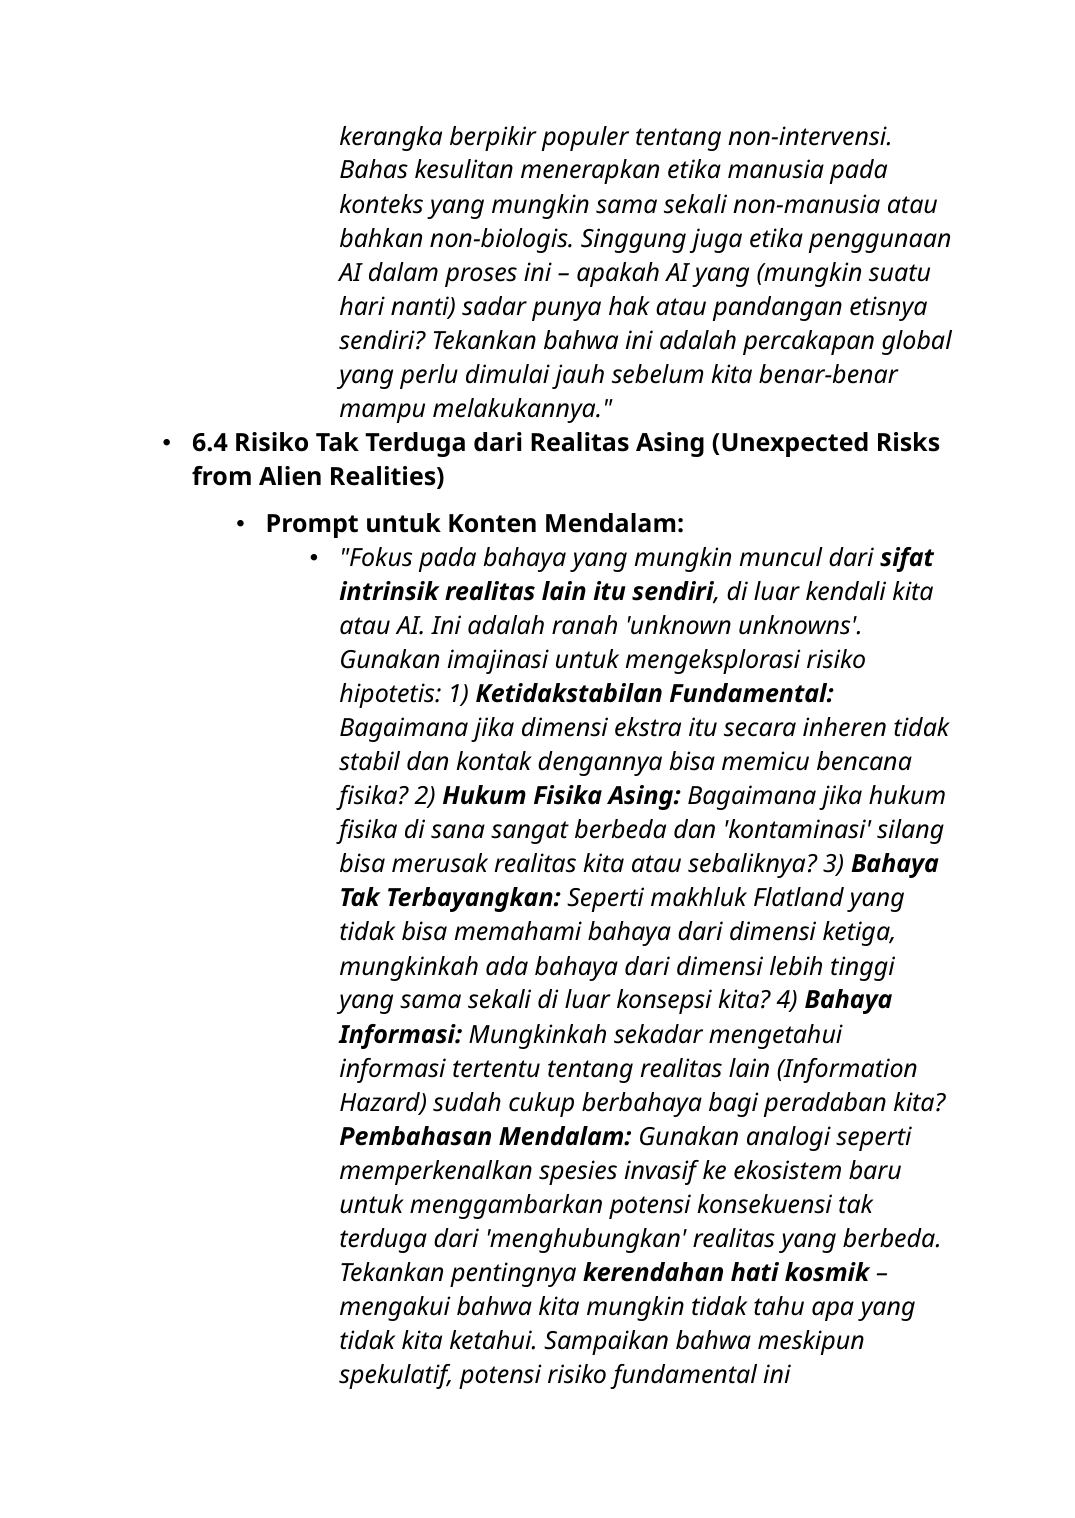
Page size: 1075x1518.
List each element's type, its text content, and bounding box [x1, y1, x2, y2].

list kerangka berpikir populer tentang non-intervensi. Bahas kesulitan menerapkan etika manusia pada konteks yang mungkin sama sekali non-manusia atau bahkan non-biologis. Singgung juga etika penggunaan AI dalam proses ini – apakah AI yang (mungkin suatu hari nanti) sadar punya hak atau pandangan etisnya sendiri? Tekankan bahwa ini adalah percakapan global yang perlu dimulai jauh sebelum kita benar-benar mampu melakukannya." [309, 118, 957, 425]
list "Fokus pada bahaya yang mungkin muncul dari sifat intrinsik realitas lain itu sendiri, di luar kendali kita atau AI. Ini adalah ranah 'unknown unknowns'. Gunakan imajinasi untuk mengeksplorasi risiko hipotetis: 1) Ketidakstabilan Fundamental: Bagaimana jika dimensi ekstra itu secara inheren tidak stabil dan kontak dengannya bisa memicu bencana fisika? 2) Hukum Fisika Asing: Bagaimana jika hukum fisika di sana sangat berbeda dan 'kontaminasi' silang bisa merusak realitas kita atau sebaliknya? 3) Bahaya Tak Terbayangkan: Seperti makhluk Flatland yang tidak bisa memahami bahaya dari dimensi ketiga, mungkinkah ada bahaya dari dimensi lebih tinggi yang sama sekali di luar konsepsi kita? 4) Bahaya Informasi: Mungkinkah sekadar mengetahui informasi tertentu tentang realitas lain (Information Hazard) sudah cukup berbahaya bagi peradaban kita? Pembahasan Mendalam: Gunakan analogi seperti memperkenalkan spesies invasif ke ekosistem baru untuk menggambarkan potensi konsekuensi tak terduga dari 'menghubungkan' realitas yang berbeda. Tekankan pentingnya kerendahan hati kosmik – mengakui bahwa kita mungkin tidak tahu apa yang tidak kita ketahui. Sampaikan bahwa meskipun spekulatif, potensi risiko fundamental ini [309, 539, 957, 1391]
list Prompt untuk Konten Mendalam: [236, 505, 957, 539]
list 6.4 Risiko Tak Terduga dari Realitas Asing (Unexpected Risks from Alien Realities) [162, 425, 957, 493]
